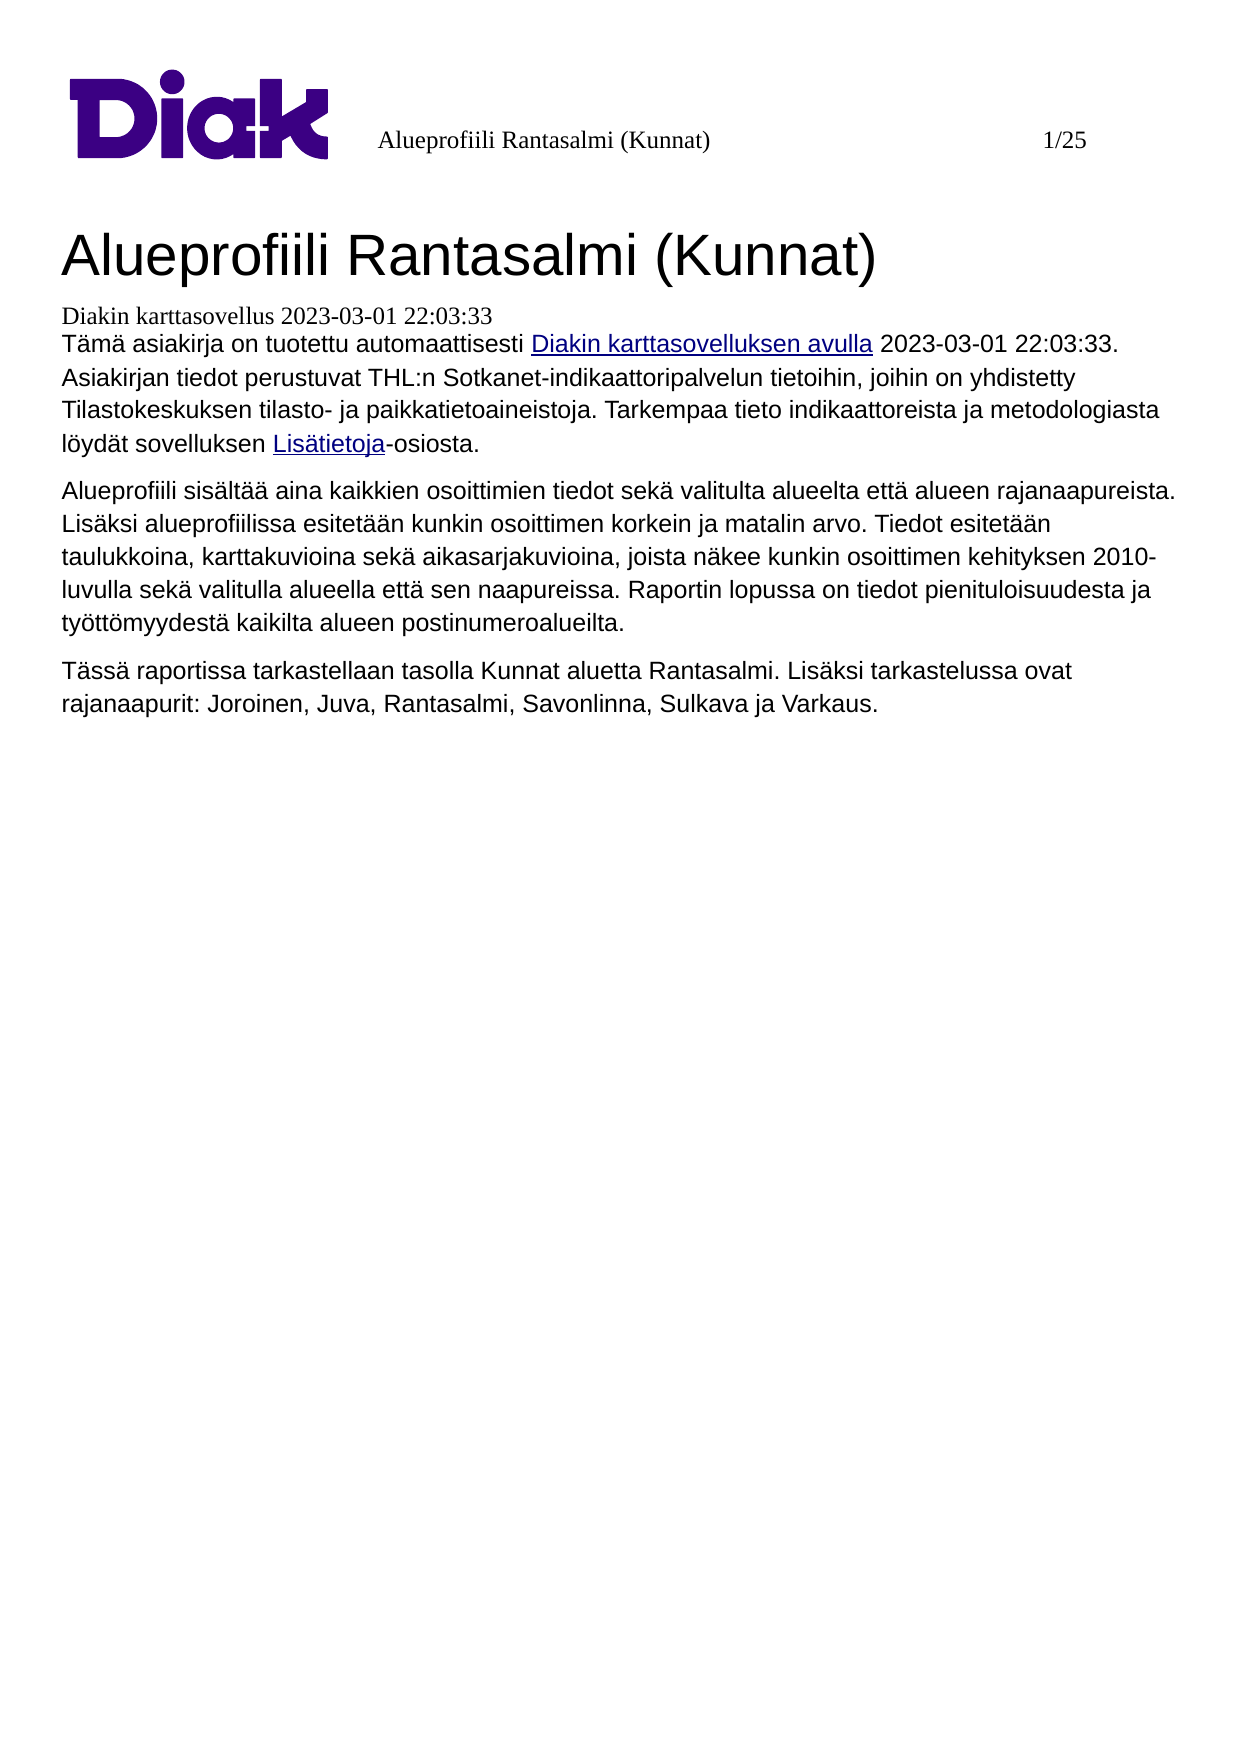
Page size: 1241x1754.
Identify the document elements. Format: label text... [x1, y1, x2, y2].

text Tässä raportissa tarkastellaan tasolla Kunnat aluetta Rantasalmi. Lisäksi tarkastelussa ovat rajanaapurit: Joroinen, Juva, Rantasalmi, Savonlinna, Sulkava ja Varkaus. [61, 656, 1179, 718]
title Alueprofiili Rantasalmi (Kunnat) [61, 221, 1179, 288]
text Alueprofiili sisältää aina kaikkien osoittimien tiedot sekä valitulta alueelta että alueen rajanaapureista. Lisäksi alueprofiilissa esitetään kunkin osoittimen korkein ja matalin arvo. Tiedot esitetään taulukkoina, karttakuvioina sekä aikasarjakuvioina, joista näkee kunkin osoittimen kehityksen 2010-luvulla sekä valitulla alueella että sen naapureissa. Raportin lopussa on tiedot pienituloisuudesta ja työttömyydestä kaikilta alueen postinumeroalueilta. [61, 476, 1179, 637]
text Tämä asiakirja on tuotettu automaattisesti Diakin karttasovelluksen avulla 2023-03-01 22:03:33. Asiakirjan tiedot perustuvat THL:n Sotkanet-indikaattoripalvelun tietoihin, joihin on yhdistetty Tilastokeskuksen tilasto- ja paikkatietoaineistoja. Tarkempaa tieto indikaattoreista ja metodologiasta löydät sovelluksen Lisätietoja-osiosta. [61, 329, 1179, 457]
text Diakin karttasovellus 2023-03-01 22:03:33 [61, 301, 1179, 329]
